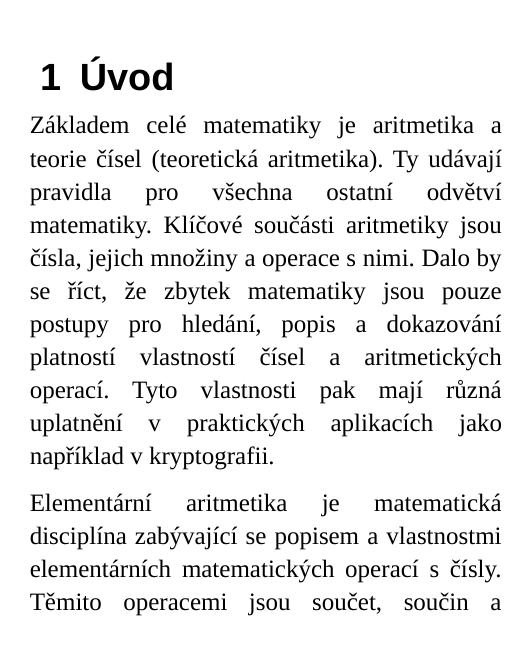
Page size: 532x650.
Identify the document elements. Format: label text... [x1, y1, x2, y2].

text Elementární aritmetika je matematická disciplína zabývající se popisem a vlastnostmi elementárních matematických operací s čísly. Těmito operacemi jsou součet, součin a [29, 488, 502, 616]
subtitle Úvod [29, 54, 502, 98]
text Základem celé matematiky je aritmetika a teorie čísel (teoretická aritmetika). Ty udávají pravidla pro všechna ostatní odvětví matematiky. Klíčové součásti aritmetiky jsou čísla, jejich množiny a operace s nimi. Dalo by se říct, že zbytek matematiky jsou pouze postupy pro hledání, popis a dokazování platností vlastností čísel a aritmetických operací. Tyto vlastnosti pak mají různá uplatnění v praktických aplikacích jako například v kryptografii. [29, 111, 502, 469]
